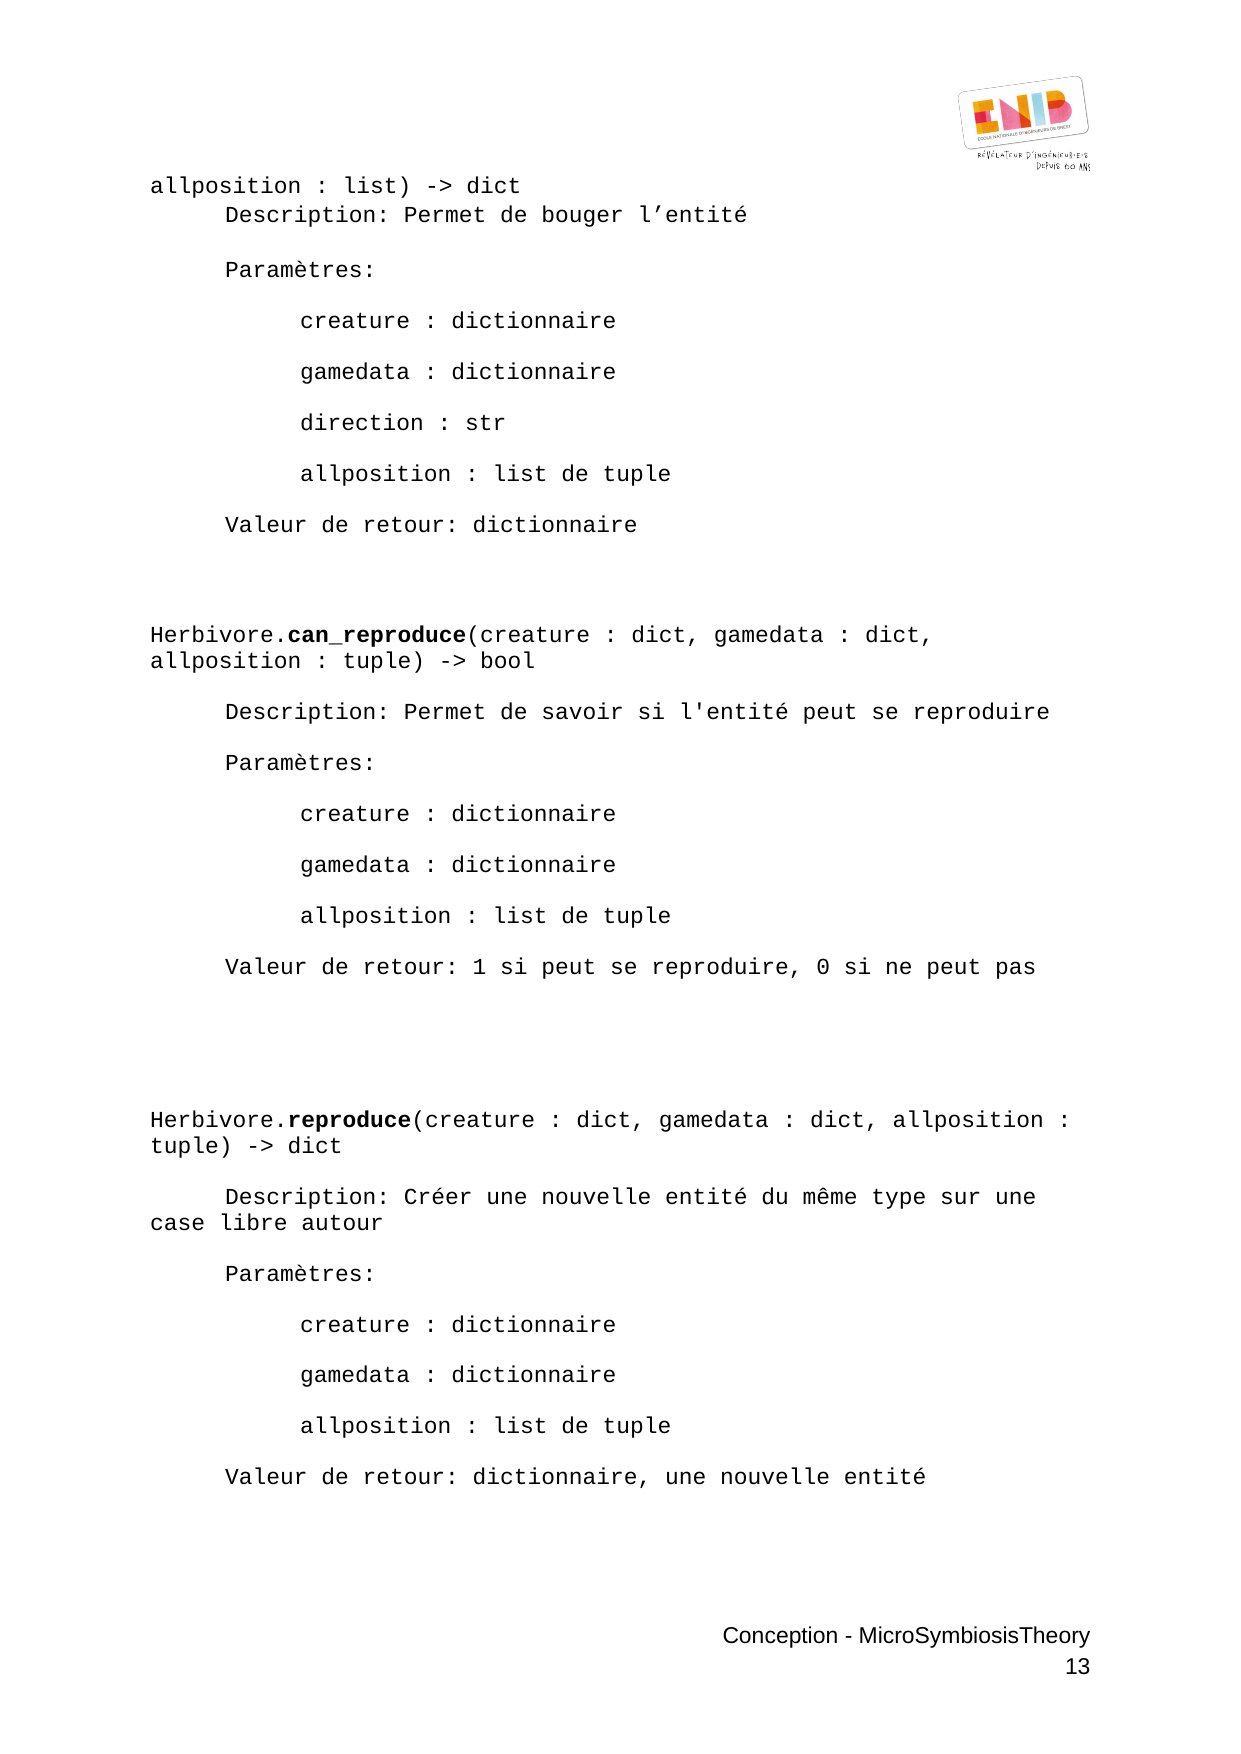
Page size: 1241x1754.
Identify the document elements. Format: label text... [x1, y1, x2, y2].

text direction : str [150, 411, 1090, 437]
text gamedata : dictionnaire [150, 361, 1090, 386]
text Herbivore.reproduce(creature : dict, gamedata : dict, allposition : tuple) -> dict [150, 1108, 1090, 1160]
text allposition : list de tuple [150, 462, 1090, 488]
text allposition : list de tuple [150, 904, 1090, 930]
text creature : dictionnaire [150, 1313, 1090, 1339]
text Description: Créer une nouvelle entité du même type sur une case libre autour [150, 1185, 1090, 1237]
text Description: Permet de savoir si l'entité peut se reproduire [150, 701, 1090, 727]
text Description: Permet de bouger l’entité [150, 204, 1090, 230]
text Herbivore.can_reproduce(creature : dict, gamedata : dict, allposition : tuple) -> bool [150, 624, 1090, 676]
text Paramètres: [150, 259, 1090, 284]
text Paramètres: [150, 1262, 1090, 1288]
picture [956, 75, 1091, 174]
text gamedata : dictionnaire [150, 1364, 1090, 1390]
text allposition : list) -> dict [150, 174, 1090, 200]
text creature : dictionnaire [150, 309, 1090, 336]
text allposition : list de tuple [150, 1415, 1090, 1441]
text gamedata : dictionnaire [150, 853, 1090, 879]
text Valeur de retour: dictionnaire, une nouvelle entité [150, 1466, 1090, 1492]
text creature : dictionnaire [150, 803, 1090, 828]
text Paramètres: [150, 752, 1090, 778]
text Valeur de retour: 1 si peut se reproduire, 0 si ne peut pas [150, 955, 1090, 981]
text Valeur de retour: dictionnaire [150, 513, 1090, 539]
